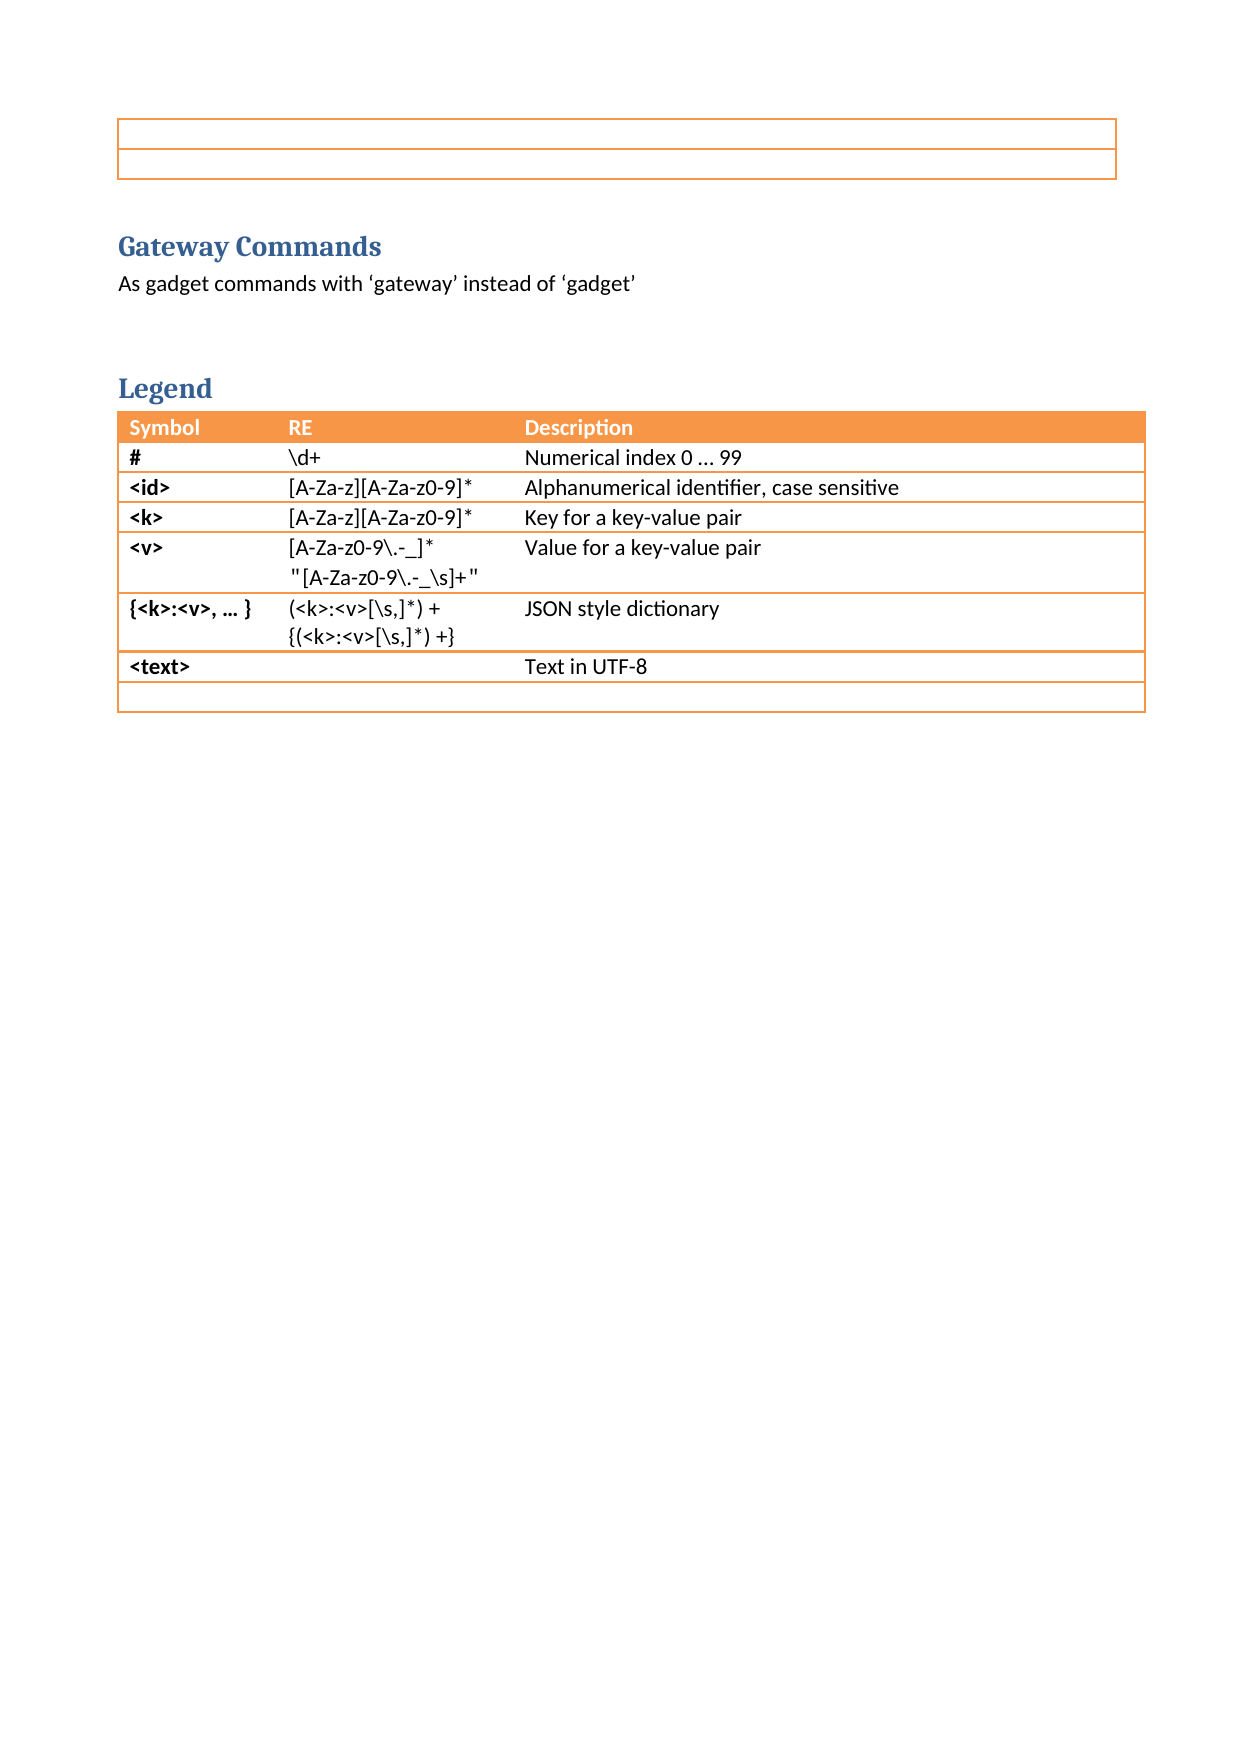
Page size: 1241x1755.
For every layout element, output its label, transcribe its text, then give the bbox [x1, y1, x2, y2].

table_header Description [513, 413, 1144, 441]
table_cell {<k>:<v>, … } [119, 594, 277, 650]
table_cell Key for a key-value pair [513, 503, 1144, 531]
table_header RE [277, 413, 513, 441]
subtitle Legend [118, 372, 1122, 406]
table_cell [A-Za-z0-9\.-_]* "[A-Za-z0-9\.-_\s]+" [277, 533, 513, 592]
table_cell Numerical index 0 … 99 [513, 443, 1144, 471]
table_cell [277, 683, 513, 711]
table_cell [528, 120, 676, 148]
table_cell Value for a key-value pair [513, 533, 1144, 592]
table_cell Alphanumerical identifier, case sensitive [513, 473, 1144, 501]
table_cell (<k>:<v>[\s,]*) + {(<k>:<v>[\s,]*) +} [277, 594, 513, 650]
subtitle Gateway Commands [118, 230, 1122, 264]
table_cell <text> [119, 653, 277, 681]
table_cell [A-Za-z][A-Za-z0-9]* [277, 503, 513, 531]
table_cell [324, 120, 401, 148]
table_cell [119, 150, 324, 178]
table_cell [A-Za-z][A-Za-z0-9]* [277, 473, 513, 501]
table_cell [277, 653, 513, 681]
table_cell [513, 683, 1144, 711]
table_cell [119, 683, 277, 711]
table_cell [119, 120, 324, 148]
table_cell <k> [119, 503, 277, 531]
table_cell [401, 120, 528, 148]
table_cell \d+ [277, 443, 513, 471]
table_cell JSON style dictionary [513, 594, 1144, 650]
text As gadget commands with ‘gateway’ instead of ‘gadget’ [118, 269, 1122, 297]
table_header Symbol [119, 413, 277, 441]
table_cell # [119, 443, 277, 471]
table_cell [528, 150, 676, 178]
table_cell <v> [119, 533, 277, 592]
table_cell <id> [119, 473, 277, 501]
table_cell [324, 150, 401, 178]
table_cell [676, 150, 1115, 178]
table_cell [676, 120, 1115, 148]
table_cell Text in UTF-8 [513, 653, 1144, 681]
table_cell [401, 150, 528, 178]
